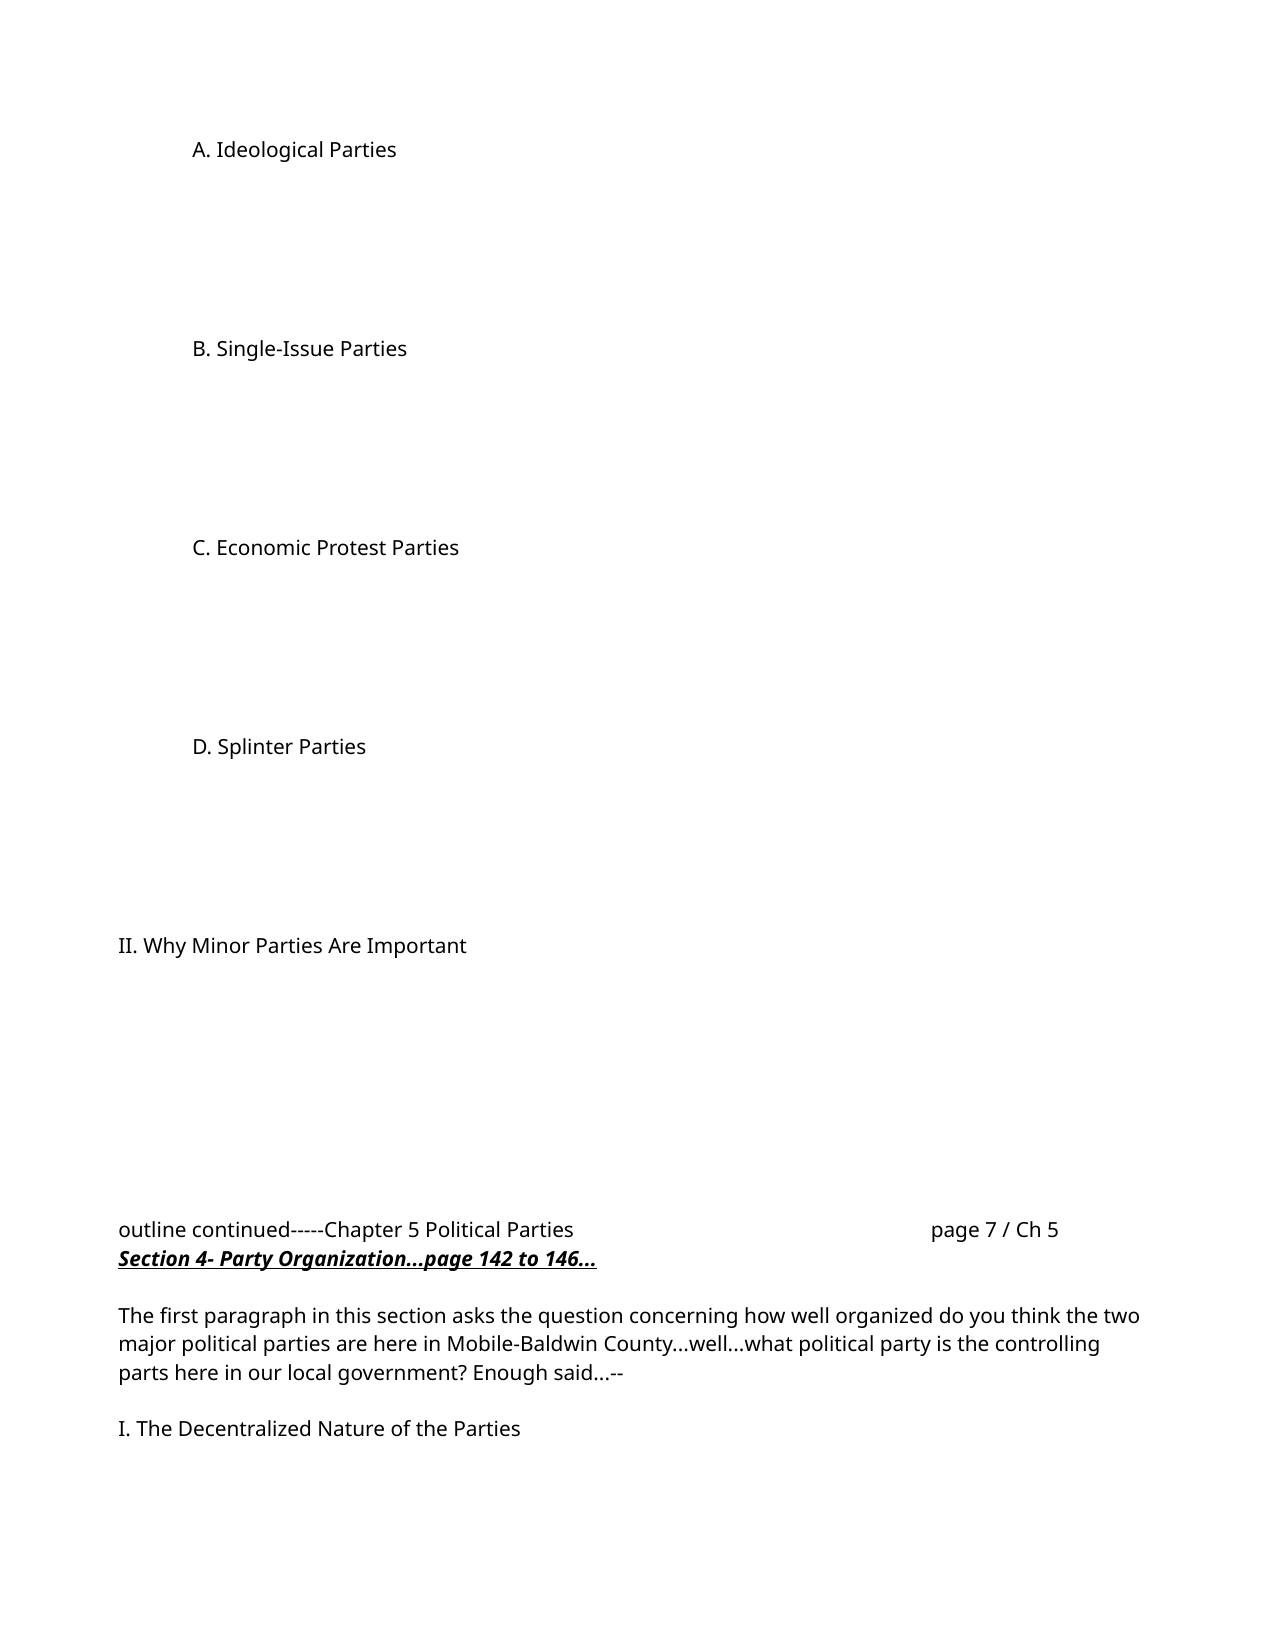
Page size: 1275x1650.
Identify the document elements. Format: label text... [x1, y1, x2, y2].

text I. The Decentralized Nature of the Parties [118, 1414, 1157, 1443]
text outline continued-----Chapter 5 Political Parties page 7 / Ch 5 [118, 1215, 1157, 1244]
text Section 4- Party Organization...page 142 to 146... [118, 1244, 1157, 1272]
text D. Splinter Parties [118, 732, 1157, 760]
text B. Single-Issue Parties [118, 334, 1157, 362]
text The first paragraph in this section asks the question concerning how well organized do you think the two major political parties are here in Mobile-Baldwin County...well...what political party is the controlling parts here in our local government? Enough said...-- [118, 1301, 1157, 1386]
text C. Economic Protest Parties [118, 533, 1157, 561]
text A. Ideological Parties [118, 135, 1157, 163]
text II. Why Minor Parties Are Important [118, 931, 1157, 959]
